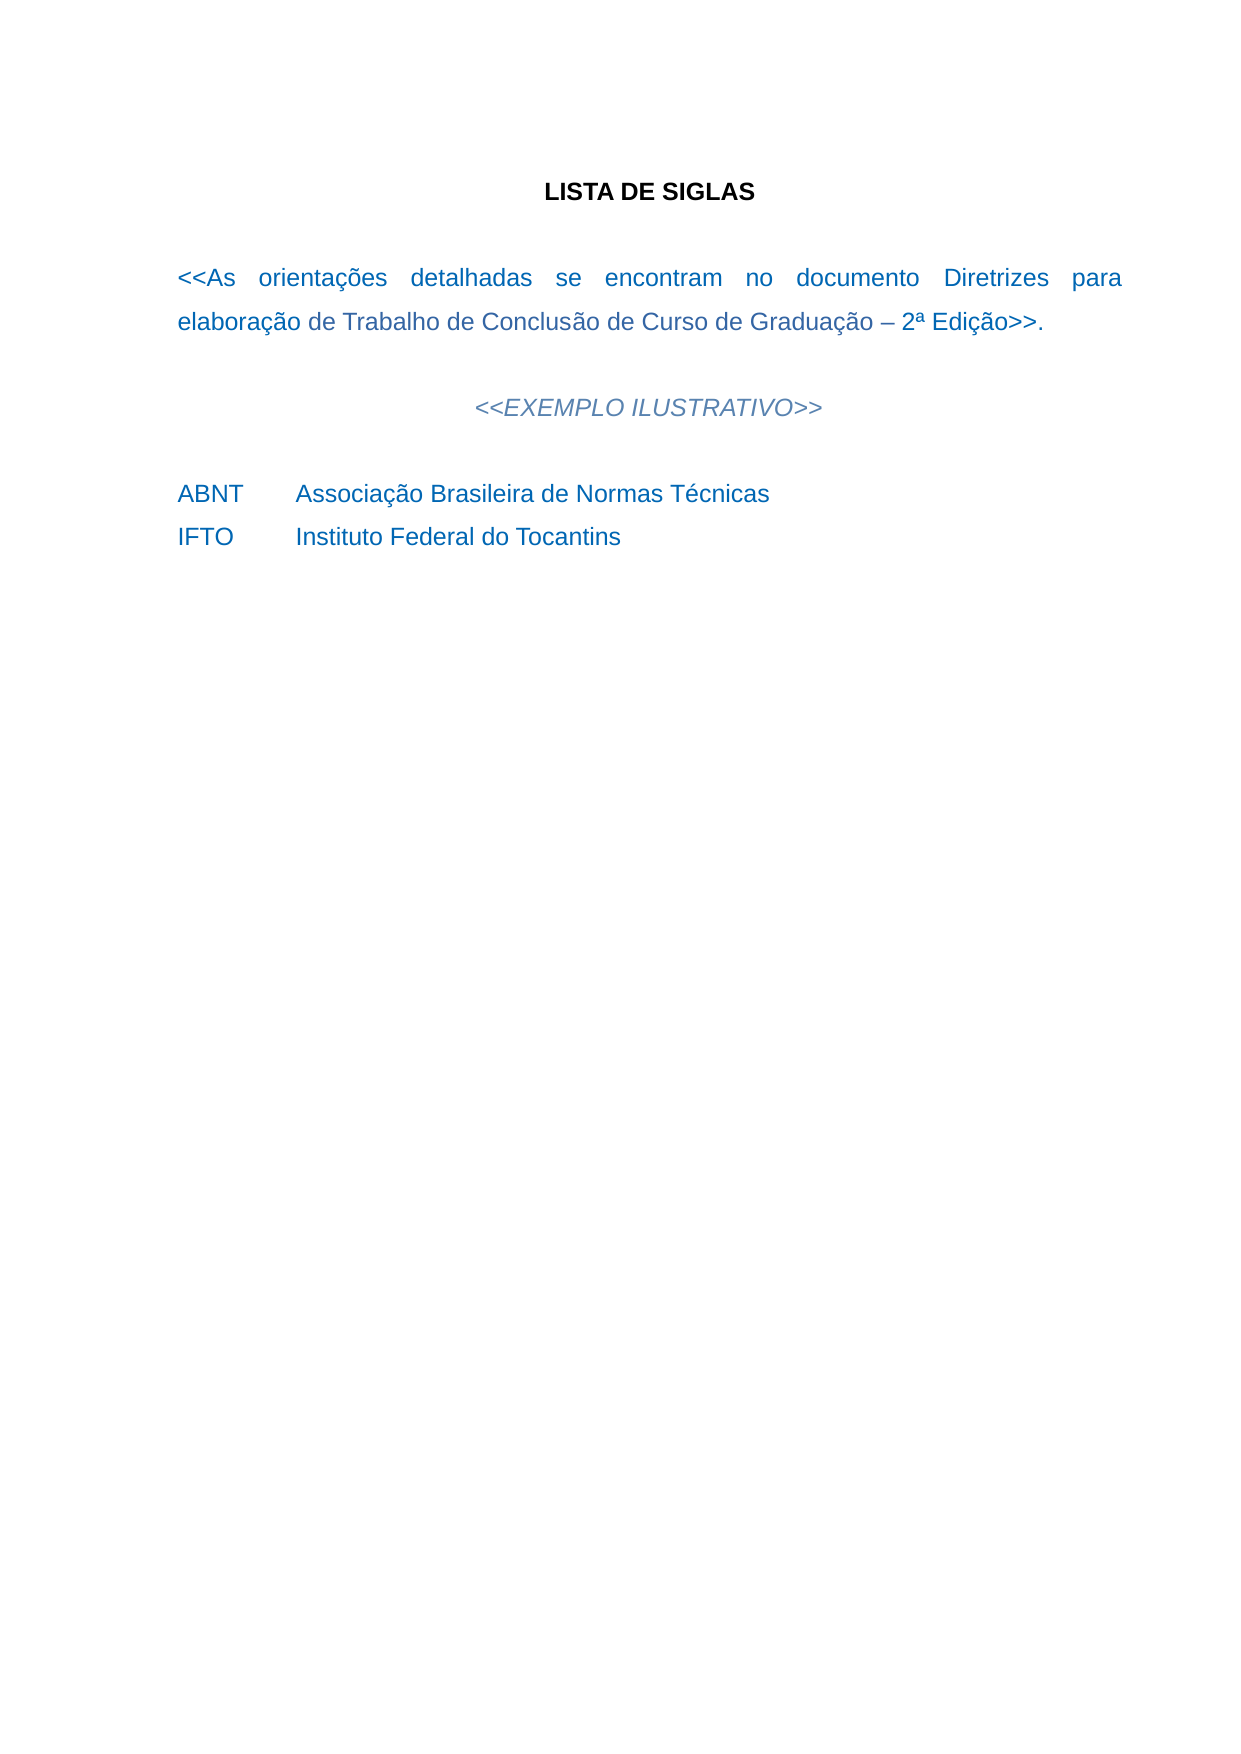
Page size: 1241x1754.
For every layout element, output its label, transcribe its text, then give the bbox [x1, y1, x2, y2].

text <<As orientações detalhadas se encontram no documento Diretrizes para elaboração de Trabalho de Conclusão de Curso de Graduação – 2ª Edição>>. [177, 263, 1122, 335]
list IFTO Instituto Federal do Tocantins [177, 522, 1122, 551]
list ABNT Associação Brasileira de Normas Técnicas [177, 479, 1122, 508]
text LISTA DE SIGLAS [177, 177, 1122, 206]
list <<EXEMPLO ILUSTRATIVO>> [177, 393, 1122, 422]
